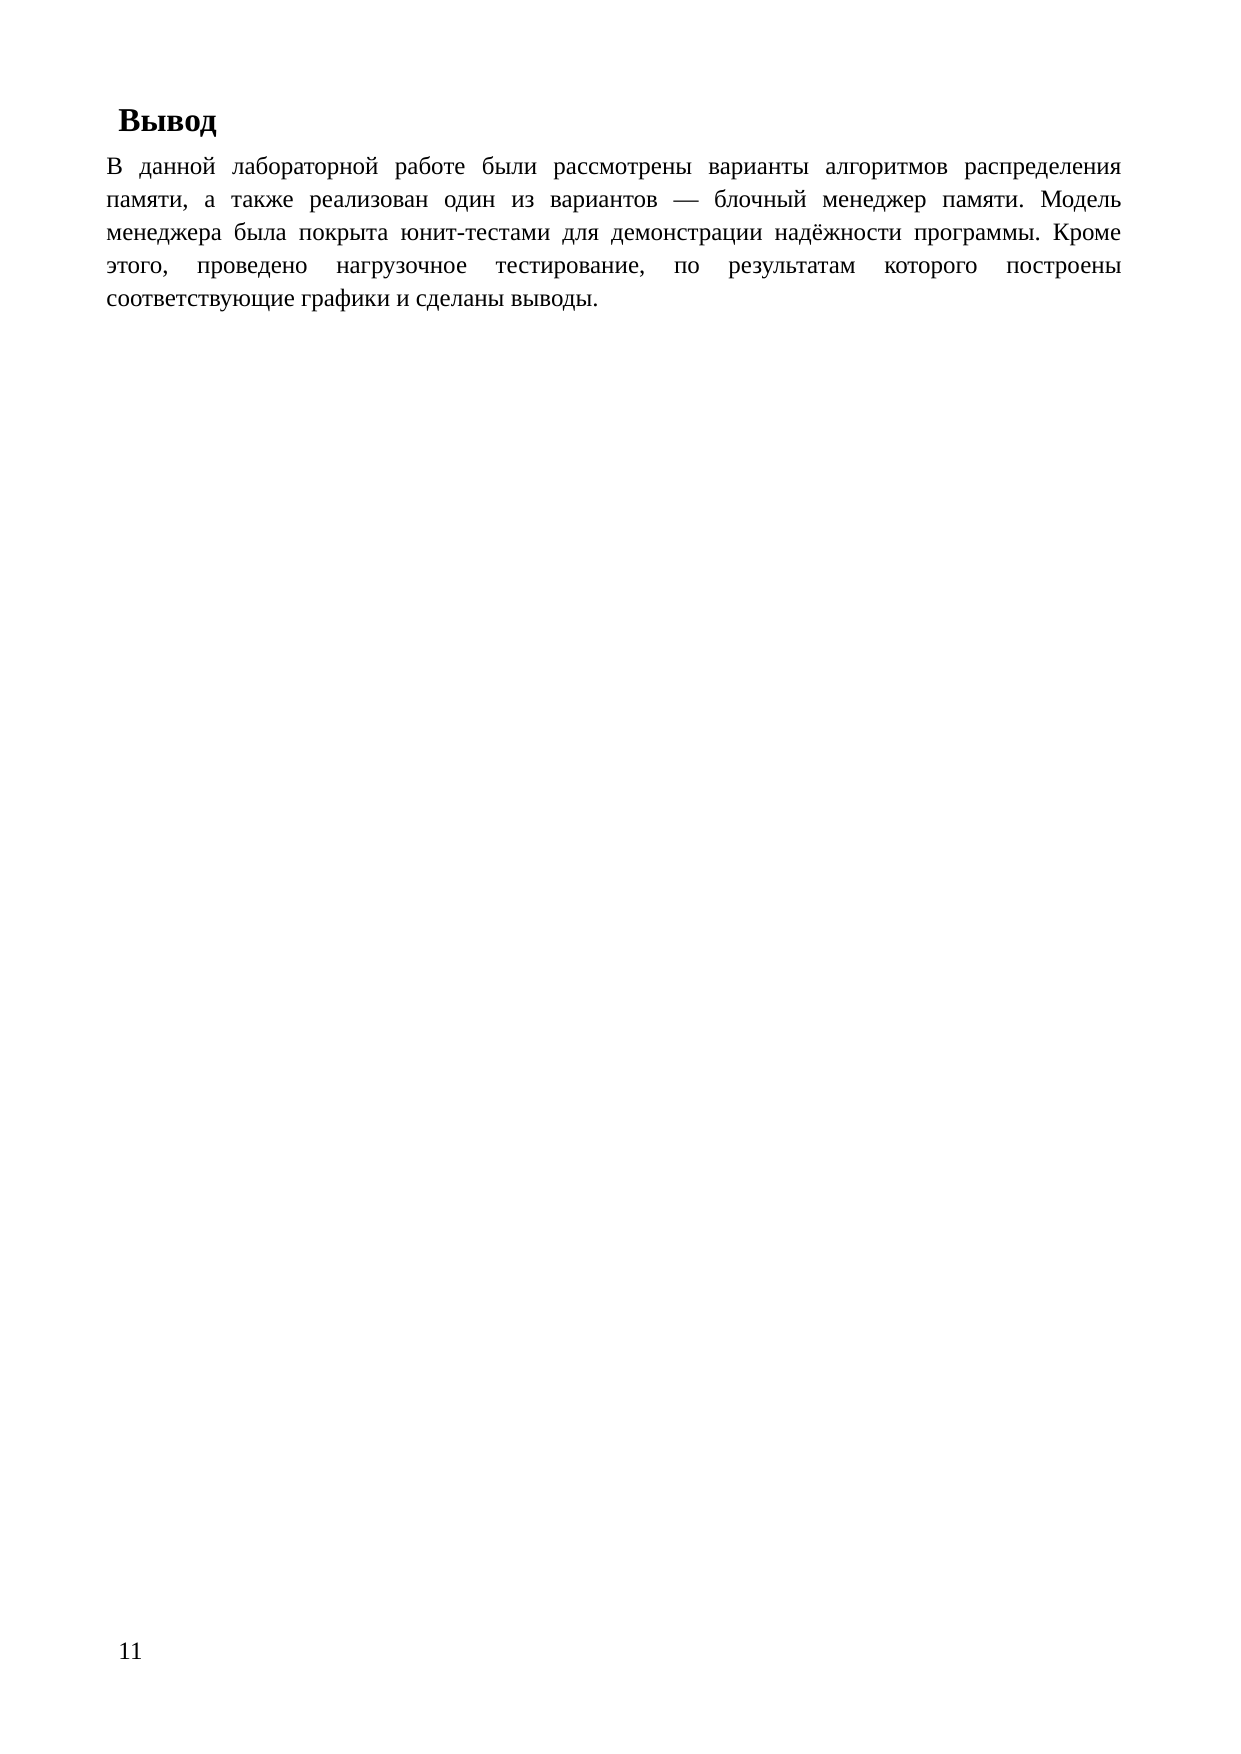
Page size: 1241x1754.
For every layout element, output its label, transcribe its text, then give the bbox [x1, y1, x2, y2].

list Вывод [118, 100, 1122, 138]
text В данной лабораторной работе были рассмотрены варианты алгоритмов распределения памяти, а также реализован один из вариантов — блочный менеджер памяти. Модель менеджера была покрыта юнит-тестами для демонстрации надёжности программы. Кроме этого, проведено нагрузочное тестирование, по результатам которого построены соответствующие графики и сделаны выводы. [106, 151, 1122, 312]
